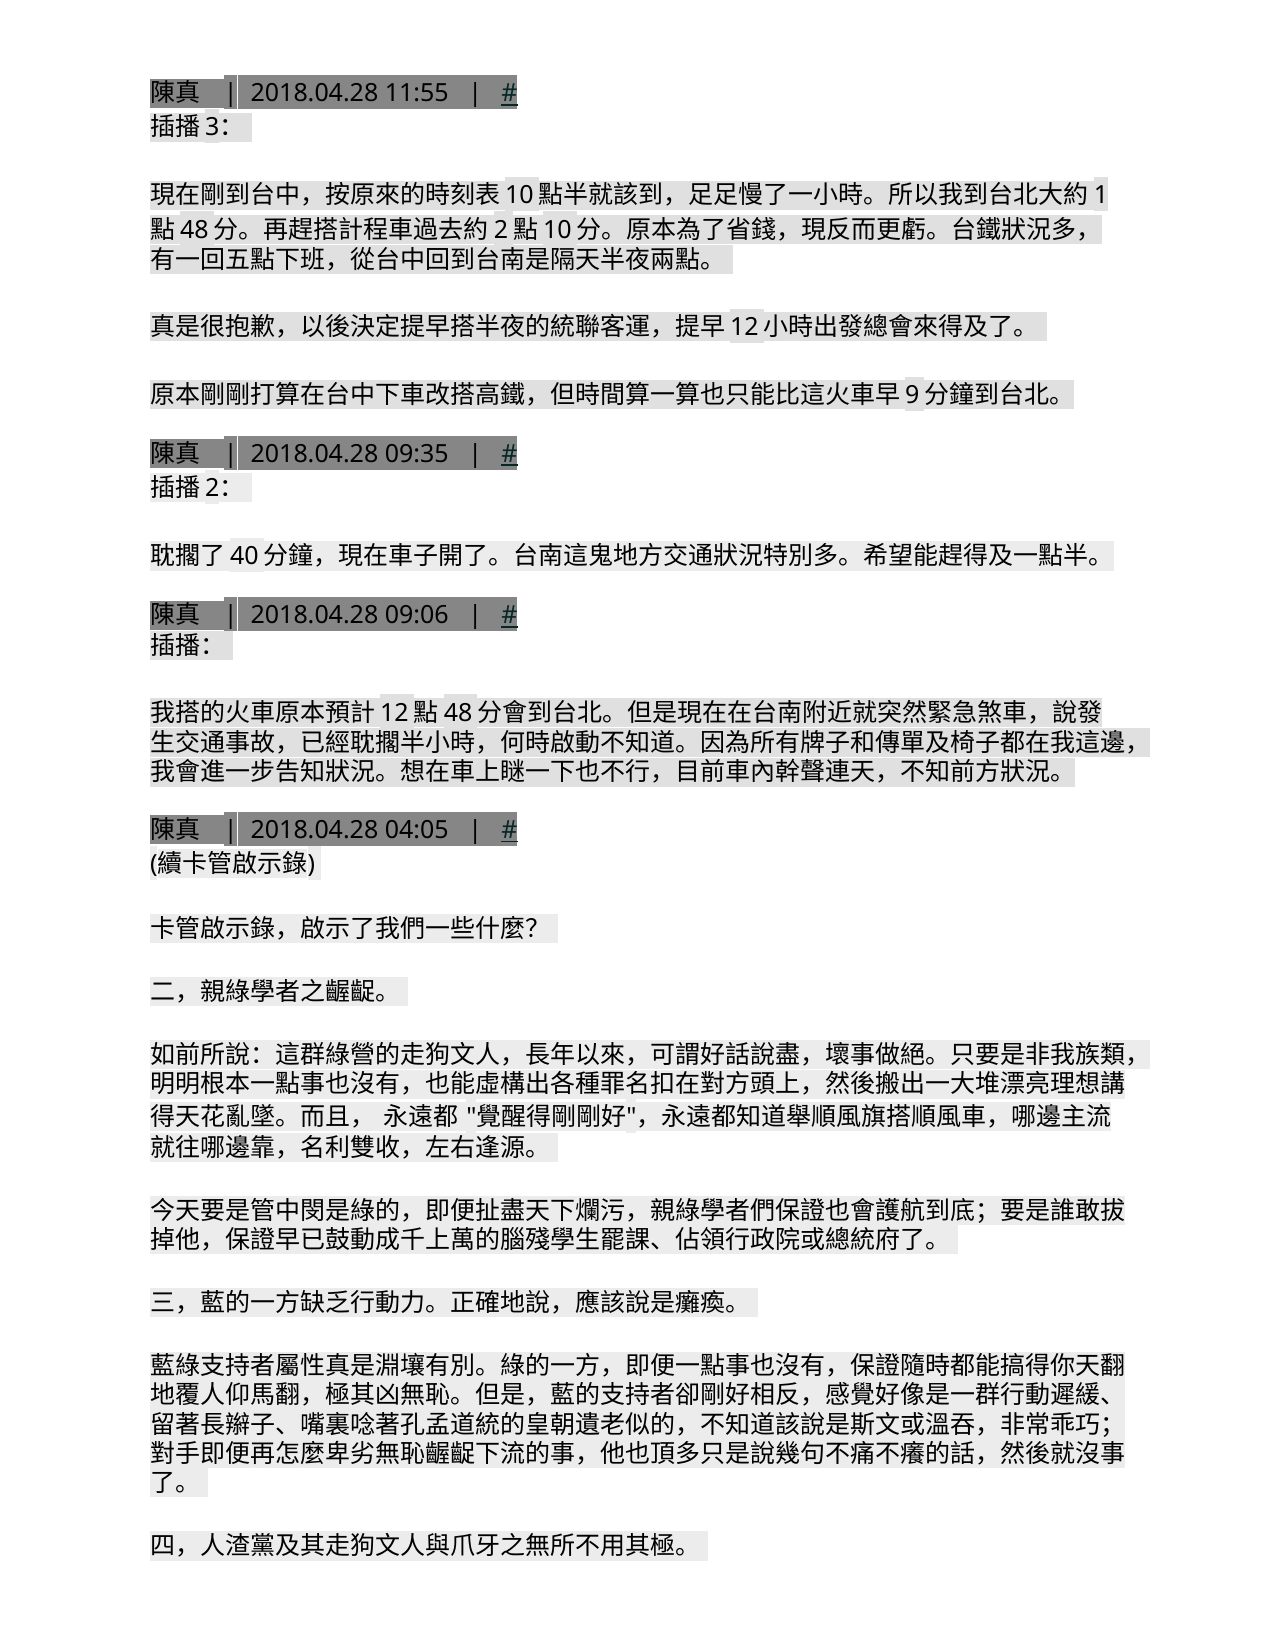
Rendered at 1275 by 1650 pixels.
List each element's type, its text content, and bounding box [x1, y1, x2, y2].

text 陳真 | 2018.04.28 09:35 | # [150, 436, 1125, 470]
text 插播3： 現在剛到台中，按原來的時刻表10點半就該到，足足慢了一小時。所以我到台北大約1點48分。再趕搭計程車過去約2點10分。原本為了省錢，現反而更虧。台鐵狀況多，有一回五點下班，從台中回到台南是隔天半夜兩點。 真是很抱歉，以後決定提早搭半夜的統聯客運，提早12小時出發總會來得及了。 原本剛剛打算在台中下車改搭高鐵，但時間算一算也只能比這火車早9分鐘到台北。 [150, 109, 1125, 411]
text 插播： 我搭的火車原本預計12點48分會到台北。但是現在在台南附近就突然緊急煞車，說發生交通事故，已經耽擱半小時，何時啟動不知道。因為所有牌子和傳單及椅子都在我這邊，我會進一步告知狀況。想在車上瞇一下也不行，目前車內幹聲連天，不知前方狀況。 [150, 631, 1125, 787]
text 插播2： 耽擱了40分鐘，現在車子開了。台南這鬼地方交通狀況特別多。希望能趕得及一點半。 [150, 470, 1125, 572]
text (續卡管啟示錄) 卡管啟示錄，啟示了我們一些什麼？ 二，親綠學者之齷齪。 如前所說：這群綠營的走狗文人，長年以來，可謂好話說盡，壞事做絕。只要是非我族類，明明根本一點事也沒有，也能虛構出各種罪名扣在對方頭上，然後搬出一大堆漂亮理想講得天花亂墜。而且， 永遠都 "覺醒得剛剛好"，永遠都知道舉順風旗搭順風車，哪邊主流就往哪邊靠，名利雙收，左右逢源。 今天要是管中閔是綠的，即便扯盡天下爛污，親綠學者們保證也會護航到底；要是誰敢拔掉他，保證早已鼓動成千上萬的腦殘學生罷課、佔領行政院或總統府了。 三，藍的一方缺乏行動力。正確地說，應該說是癱瘓。 藍綠支持者屬性真是淵壤有別。綠的一方，即便一點事也沒有，保證隨時都能搞得你天翻地覆人仰馬翻，極其凶無恥。但是，藍的支持者卻剛好相反，感覺好像是一群行動遲緩、留著長辮子、嘴裏唸著孔孟道統的皇朝遺老似的，不知道該說是斯文或溫吞，非常乖巧；對手即便再怎麼卑劣無恥齷齪下流的事，他也頂多只是說幾句不痛不癢的話，然後就沒事了。 四，人渣黨及其走狗文人與爪牙之無所不用其極。 由管中閔的事，你就能看出這個人渣黨及其走狗爪牙行事作風之不擇手段與無恥下流，完全沒有底線可言。只要有利可圖，什麼事都幹得出來，這就是這群人渣的基本屬性。如果你無法看清楚這一點，你就不可能理解台灣政治之真實運作。 五，眾所矚目而且毫無基本是非可言的醜事都敢橫柴入灶，更不用說那些不具有普遍公眾性、不為人所知的事，就更是一切醜陋手段都敢使上了。由此你就能知道，一個一般人，當他被綠營視為非我族類時，他將會遭遇到什麼樣的報復與懲罰，那往往不是親身經歷者所能想像。在這島上，所謂什麼民主自由與開放，其實完全是一場騙局。主流媒體掩蓋了真實樣貌，塑造出一套假相。 六，管中閔案是一面照妖鏡。 照出所謂讀書人的三種眾生相： 1. 人渣，例如親綠學者。 2. 裝聾作啞的窩囊廢，敢怒在心裏，怒在四下無人處，但卻根本不敢言，噤若寒蟬，乖得像龜孫子似的。 3. 正直的人。鳳毛鱗角，這種人幾乎快不存在了，例如李敖、柏楊、殷海光、雷震與胡適等，為數極少。 七，在台灣，每一所大學都是黨校。 我沒法想像這種事會發生在西方社會的大學裏頭。萬一真的發生了這樣的天方夜譚，我能預見西方師生的反彈將會極其劇烈且具毀滅性，因為這侵犯了大學最基本的精神。但在台灣，大家的反應卻十分淡定。這意味著台灣社會的整體文化水平之低落，同時也意味著台灣年輕一代或讀書人事實上依然是 "忠黨愛國" 的一群人，缺乏獨立人格與精神。在台灣，每一所大學都是黨校，差別只是藍旗換綠旗。 八，這是最重要的一個啟發：為何台灣半個多世紀來始終在同樣的痛苦上折磨而無絲毫進步？甚至在所謂民主制度下，更是醜陋不堪變本加厲？為何不管如何改朝換代，卑劣人渣永遠得勢？ 過去二十年來我常想著這問題。在過去，我認為這是所謂人民的素質太差所致，畢竟有什麼樣的人民，就會有什麼樣的政治。不過，這些年來，我終於很清楚地發現：這不是偶然，也不光是一種內因性的文化論所能解釋，而是人為政治控制，而且這個控制力量毫無疑問就是美國及其CIA，透過掌控幾乎所有媒體與教育 (例如蘋果日報幾年前之瞬間變綠)，特別是控制高等教育之人事屬性，企圖把仇中反華的基因，普遍植入年輕一代的血液中。 不只台灣，香港近幾年也有很明顯的西方操弄與控制趨勢，差別在於台灣根本就是美日的殖民地，完全可以為所欲為。這幾年下來，你幾乎很難在島內找到幾個對祖國不懷敵意的年輕人。當然，這個趨勢已經過了最高點，現在是走下坡路。我相信台灣遲早還是會回歸正途；清醒的過程越快，傷害與折磨就越少。 今天 (周六)是靜站日，再過三小時就得出門搭車了。這回沒搶到高鐵的六五折票，連八折也沒搶到，只好搭火車，得搭五小時才到台北。近幾個月來忙碌不堪到極點，體力有點不支，希望今天能撐住一整天。 下午一點半到三點是統獨的部份，三點到五點是巴勒網原有的反戰站樁。統獨的牌子目前只有六、七塊，參與者不妨也可以自己寫標語牌。若是有台獨人士也要來站，我其實也不反對。這活動主要是希望人們應儘早面對統獨問題，看是要統或獨，儘早主動地做個了斷，別再被政客操弄，別再當美國走狗，別再虛耗光陰，世界都不知道已經走多遠了。 台灣大概是全世界唯一僅剩、最效忠於美日的 "反共基地"。效忠程度之高，常讓西方有識之士感到驚訝不解。二十年前在英國，每周參加靜站，常有支持者過來詢問，問起話來結結巴巴不好意思明說，其實對方還沒開口我就知道他要問什麼了。西方人常問："為什麼台灣這麼效忠於美國？" 二十年前就這麼乖，樂於給美國人當狗當炮灰，更不用說全面綠油油的現在了。 [150, 846, 1125, 1561]
text 陳真 | 2018.04.28 09:06 | # [150, 597, 1125, 631]
text 陳真 | 2018.04.28 11:55 | # [150, 75, 1125, 109]
text 陳真 | 2018.04.28 04:05 | # [150, 812, 1125, 846]
